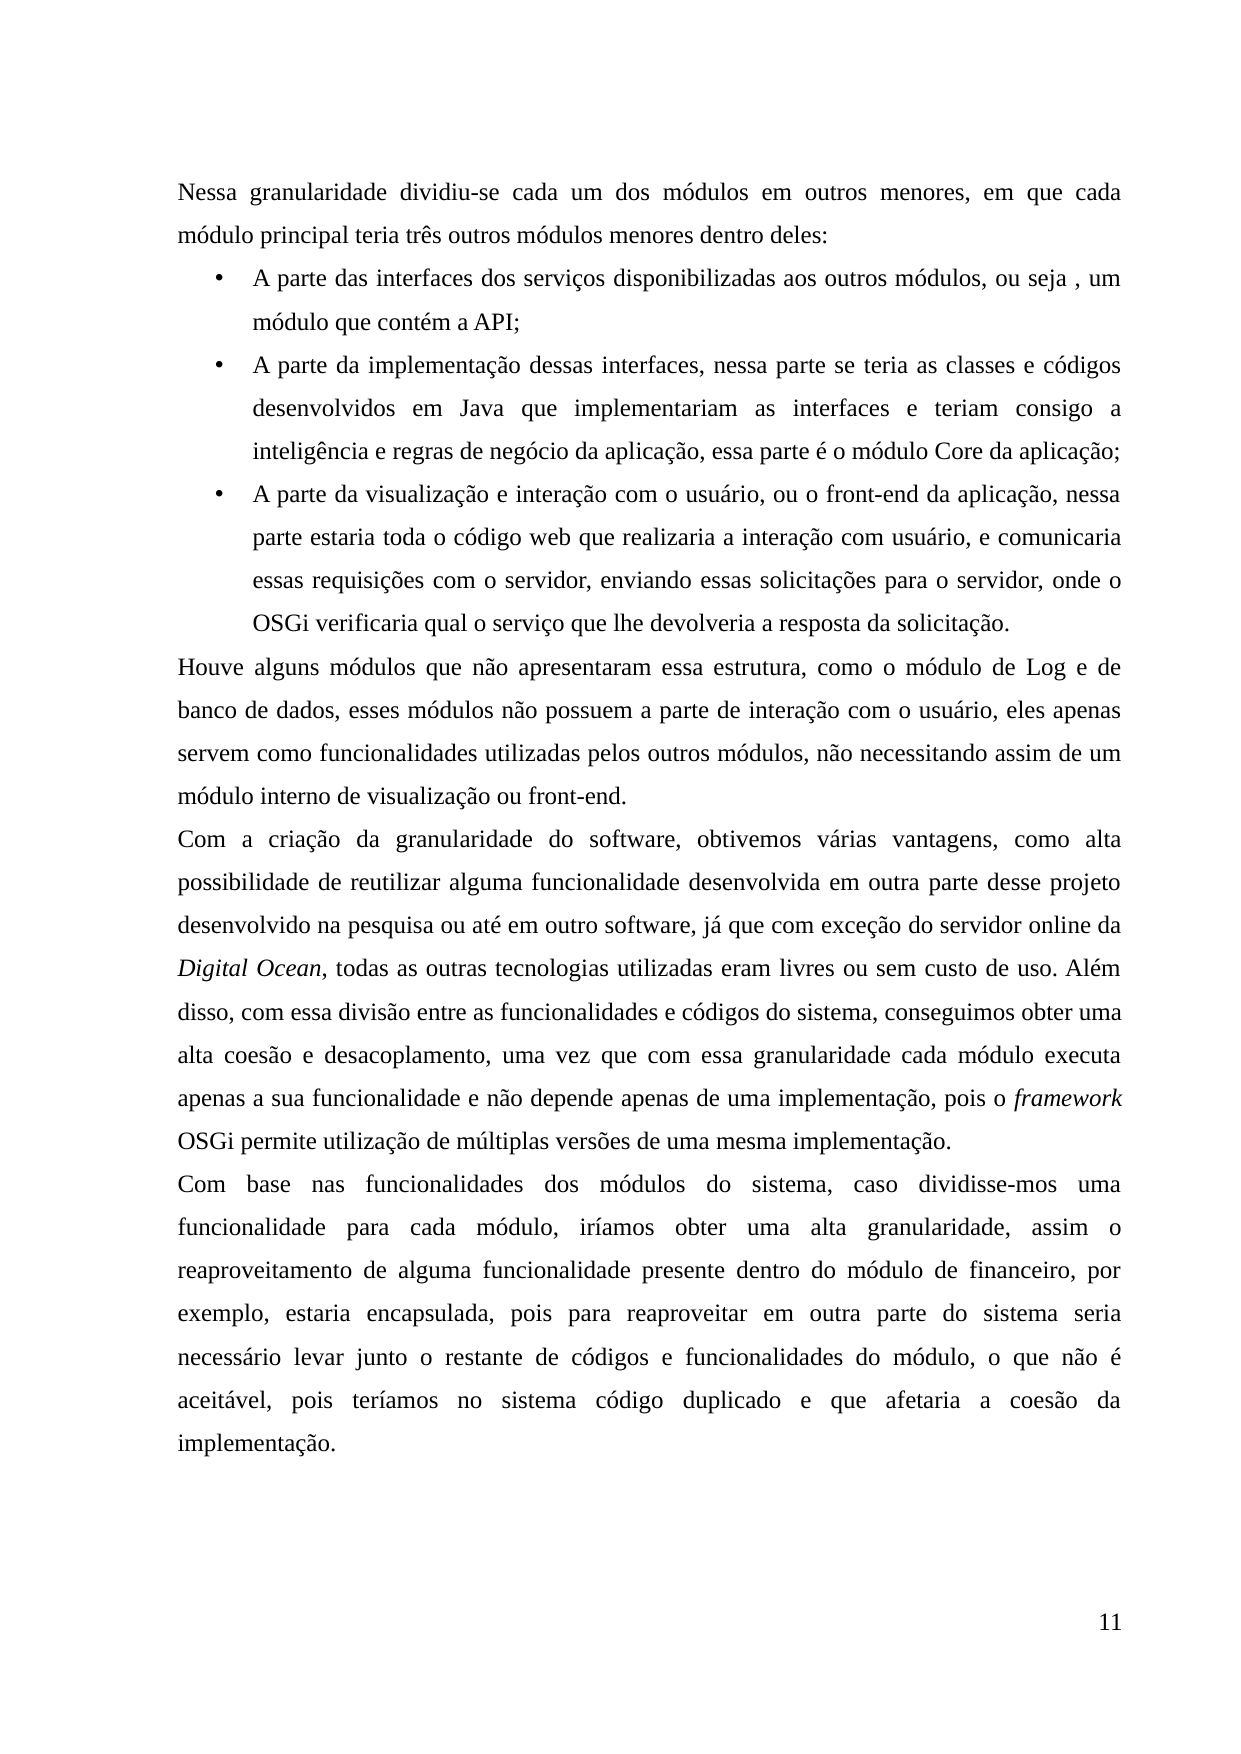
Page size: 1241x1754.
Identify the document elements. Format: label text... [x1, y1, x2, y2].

list A parte da implementação dessas interfaces, nessa parte se teria as classes e códigos desenvolvidos em Java que implementariam as interfaces e teriam consigo a inteligência e regras de negócio da aplicação, essa parte é o módulo Core da aplicação; [215, 350, 1122, 465]
text Com base nas funcionalidades dos módulos do sistema, caso dividisse-mos uma funcionalidade para cada módulo, iríamos obter uma alta granularidade, assim o reaproveitamento de alguma funcionalidade presente dentro do módulo de financeiro, por exemplo, estaria encapsulada, pois para reaproveitar em outra parte do sistema seria necessário levar junto o restante de códigos e funcionalidades do módulo, o que não é aceitável, pois teríamos no sistema código duplicado e que afetaria a coesão da implementação. [177, 1169, 1122, 1457]
text Nessa granularidade dividiu-se cada um dos módulos em outros menores, em que cada módulo principal teria três outros módulos menores dentro deles: [177, 177, 1122, 249]
list A parte das interfaces dos serviços disponibilizadas aos outros módulos, ou seja , um módulo que contém a API; [215, 263, 1122, 335]
text Com a criação da granularidade do software, obtivemos várias vantagens, como alta possibilidade de reutilizar alguma funcionalidade desenvolvida em outra parte desse projeto desenvolvido na pesquisa ou até em outro software, já que com exceção do servidor online da Digital Ocean, todas as outras tecnologias utilizadas eram livres ou sem custo de uso. Além disso, com essa divisão entre as funcionalidades e códigos do sistema, conseguimos obter uma alta coesão e desacoplamento, uma vez que com essa granularidade cada módulo executa apenas a sua funcionalidade e não depende apenas de uma implementação, pois o framework OSGi permite utilização de múltiplas versões de uma mesma implementação. [177, 824, 1122, 1155]
list A parte da visualização e interação com o usuário, ou o front-end da aplicação, nessa parte estaria toda o código web que realizaria a interação com usuário, e comunicaria essas requisições com o servidor, enviando essas solicitações para o servidor, onde o OSGi verificaria qual o serviço que lhe devolveria a resposta da solicitação. [215, 479, 1122, 637]
text Houve alguns módulos que não apresentaram essa estrutura, como o módulo de Log e de banco de dados, esses módulos não possuem a parte de interação com o usuário, eles apenas servem como funcionalidades utilizadas pelos outros módulos, não necessitando assim de um módulo interno de visualização ou front-end. [177, 652, 1122, 810]
